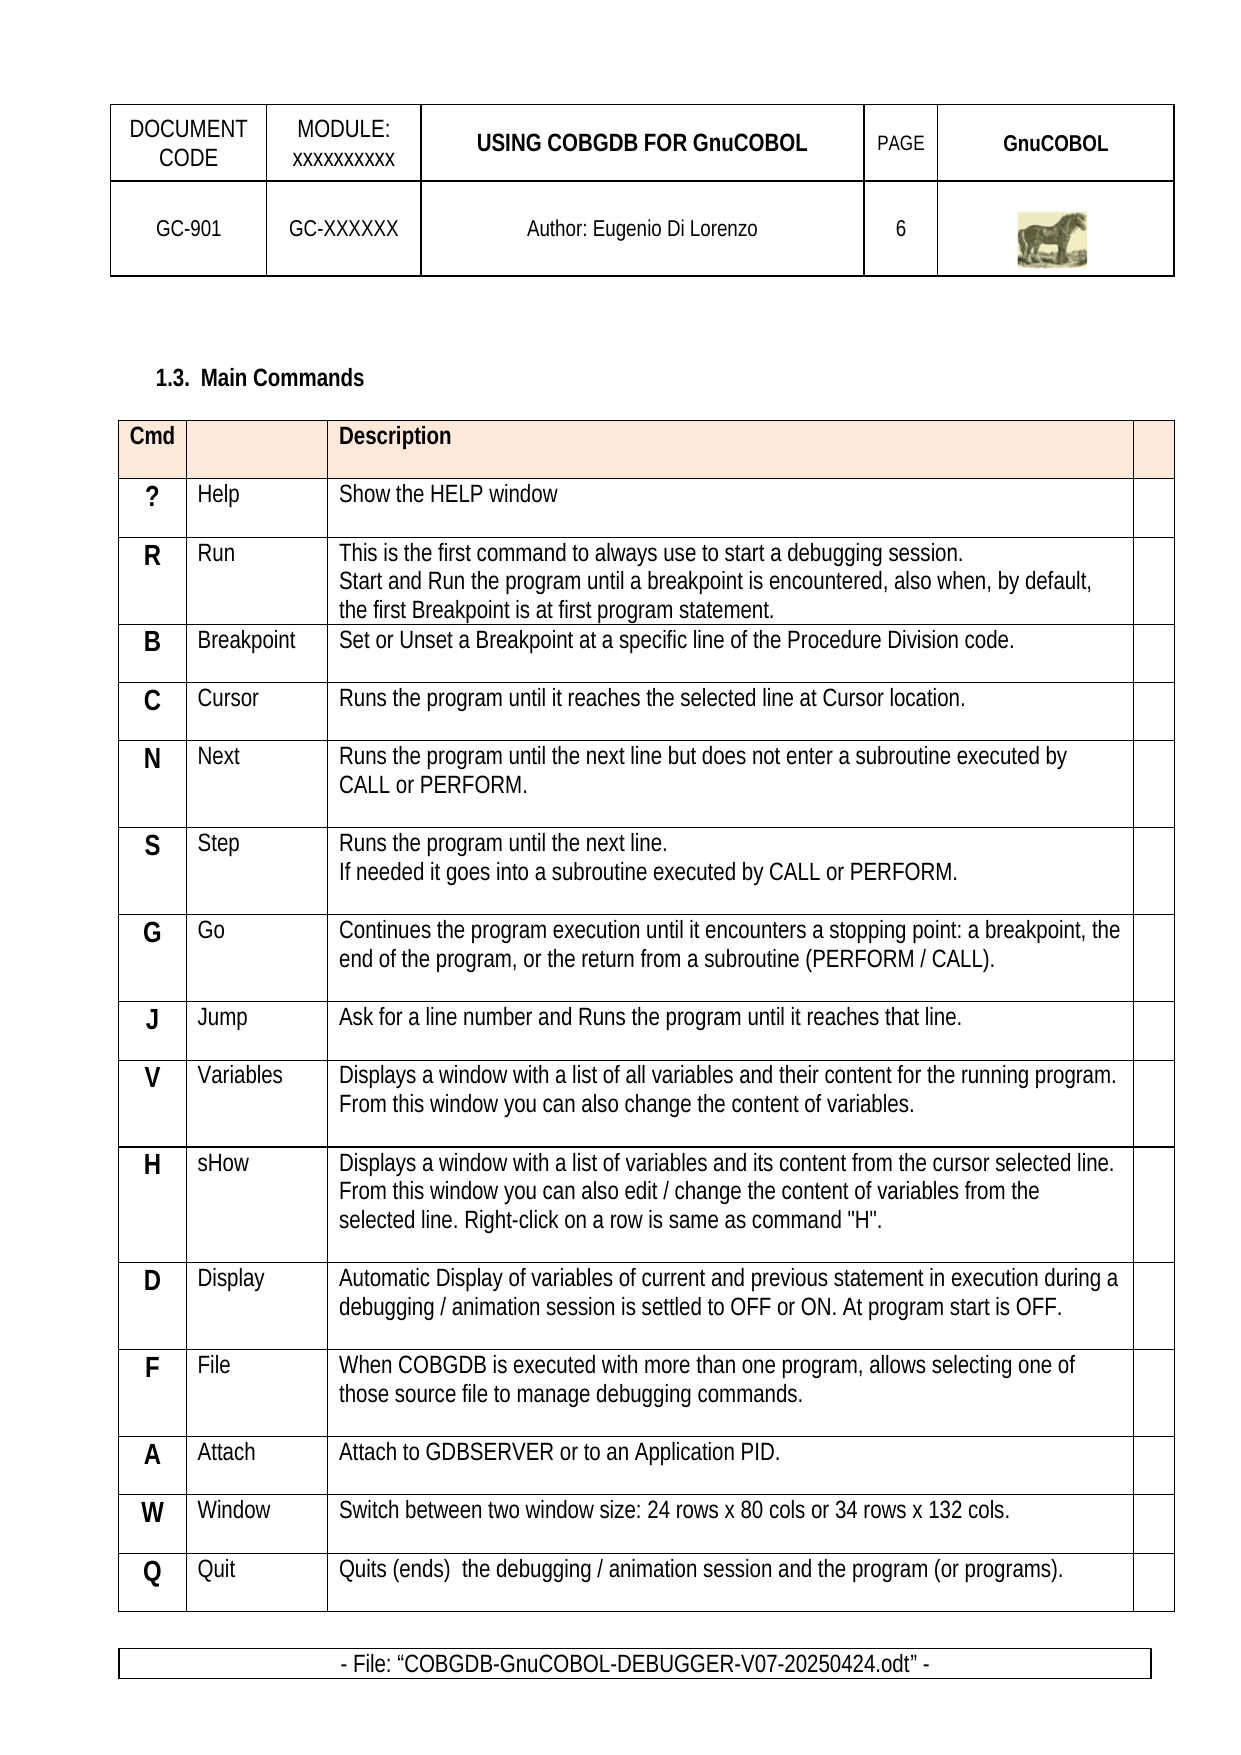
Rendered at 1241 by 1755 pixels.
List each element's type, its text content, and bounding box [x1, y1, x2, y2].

table_cell [1134, 828, 1174, 914]
table_cell Ask for a line number and Runs the program until it reaches that line. [328, 1002, 1133, 1059]
table_cell Run [187, 538, 327, 623]
table_cell A [119, 1437, 186, 1494]
table_cell Display [187, 1263, 327, 1349]
table_cell H [119, 1148, 186, 1262]
table_cell Attach to GDBSERVER or to an Application PID. [328, 1437, 1133, 1494]
table_cell [1134, 1002, 1174, 1059]
table_cell When COBGDB is executed with more than one program, allows selecting one of those source file to manage debugging commands. [328, 1350, 1133, 1436]
table_cell Jump [187, 1002, 327, 1059]
table_cell [1134, 741, 1174, 827]
table_cell [1134, 1437, 1174, 1494]
table_cell Help [187, 479, 327, 537]
table_cell File [187, 1350, 327, 1436]
table_cell [1134, 683, 1174, 740]
table_cell W [119, 1495, 186, 1553]
table_cell D [119, 1263, 186, 1349]
table_header Description [328, 421, 1133, 478]
table_cell [1134, 915, 1174, 1001]
table_cell S [119, 828, 186, 914]
table_cell Runs the program until the next line. If needed it goes into a subroutine executed by CALL or PERFORM. [328, 828, 1133, 914]
table_cell Breakpoint [187, 625, 327, 682]
table_cell N [119, 741, 186, 827]
table_cell Set or Unset a Breakpoint at a specific line of the Procedure Division code. [328, 625, 1133, 682]
table_cell This is the first command to always use to start a debugging session. Start and Run the program until a breakpoint is encountered, also when, by default, the first Breakpoint is at first program statement. [328, 538, 1133, 623]
table_cell Quit [187, 1554, 327, 1611]
table_cell Displays a window with a list of variables and its content from the cursor selected line. From this window you can also edit / change the content of variables from the selected line. Right-click on a row is same as command "H". [328, 1148, 1133, 1262]
table_cell [1134, 625, 1174, 682]
table_cell [1134, 1061, 1174, 1146]
table_cell Switch between two window size: 24 rows x 80 cols or 34 rows x 132 cols. [328, 1495, 1133, 1553]
table_cell Q [119, 1554, 186, 1611]
table_cell [1134, 1350, 1174, 1436]
table_cell C [119, 683, 186, 740]
table_cell [1134, 1495, 1174, 1553]
table_cell Variables [187, 1061, 327, 1146]
table_cell Displays a window with a list of all variables and their content for the running program. From this window you can also change the content of variables. [328, 1061, 1133, 1146]
table_cell [1134, 1554, 1174, 1611]
table_cell [1134, 538, 1174, 623]
table_cell G [119, 915, 186, 1001]
table_cell [1134, 1148, 1174, 1262]
table_cell R [119, 538, 186, 623]
table_cell J [119, 1002, 186, 1059]
table_cell Cursor [187, 683, 327, 740]
table_cell V [119, 1061, 186, 1146]
table_header Cmd [119, 421, 186, 478]
subtitle Main Commands [156, 363, 1152, 391]
table_cell Automatic Display of variables of current and previous statement in execution during a debugging / animation session is settled to OFF or ON. At program start is OFF. [328, 1263, 1133, 1349]
table_cell B [119, 625, 186, 682]
table_cell Runs the program until it reaches the selected line at Cursor location. [328, 683, 1133, 740]
table_cell F [119, 1350, 186, 1436]
table_cell Runs the program until the next line but does not enter a subroutine executed by CALL or PERFORM. [328, 741, 1133, 827]
table_header [187, 421, 327, 478]
table_cell Continues the program execution until it encounters a stopping point: a breakpoint, the end of the program, or the return from a subroutine (PERFORM / CALL). [328, 915, 1133, 1001]
table_cell Quits (ends) the debugging / animation session and the program (or programs). [328, 1554, 1133, 1611]
table_cell Show the HELP window [328, 479, 1133, 537]
table_cell ? [119, 479, 186, 537]
table_cell [1134, 1263, 1174, 1349]
table_cell Attach [187, 1437, 327, 1494]
table_cell Next [187, 741, 327, 827]
table_cell [1134, 479, 1174, 537]
table_cell sHow [187, 1148, 327, 1262]
table_cell Go [187, 915, 327, 1001]
table_cell Step [187, 828, 327, 914]
table_cell Window [187, 1495, 327, 1553]
table_header [1134, 421, 1174, 478]
